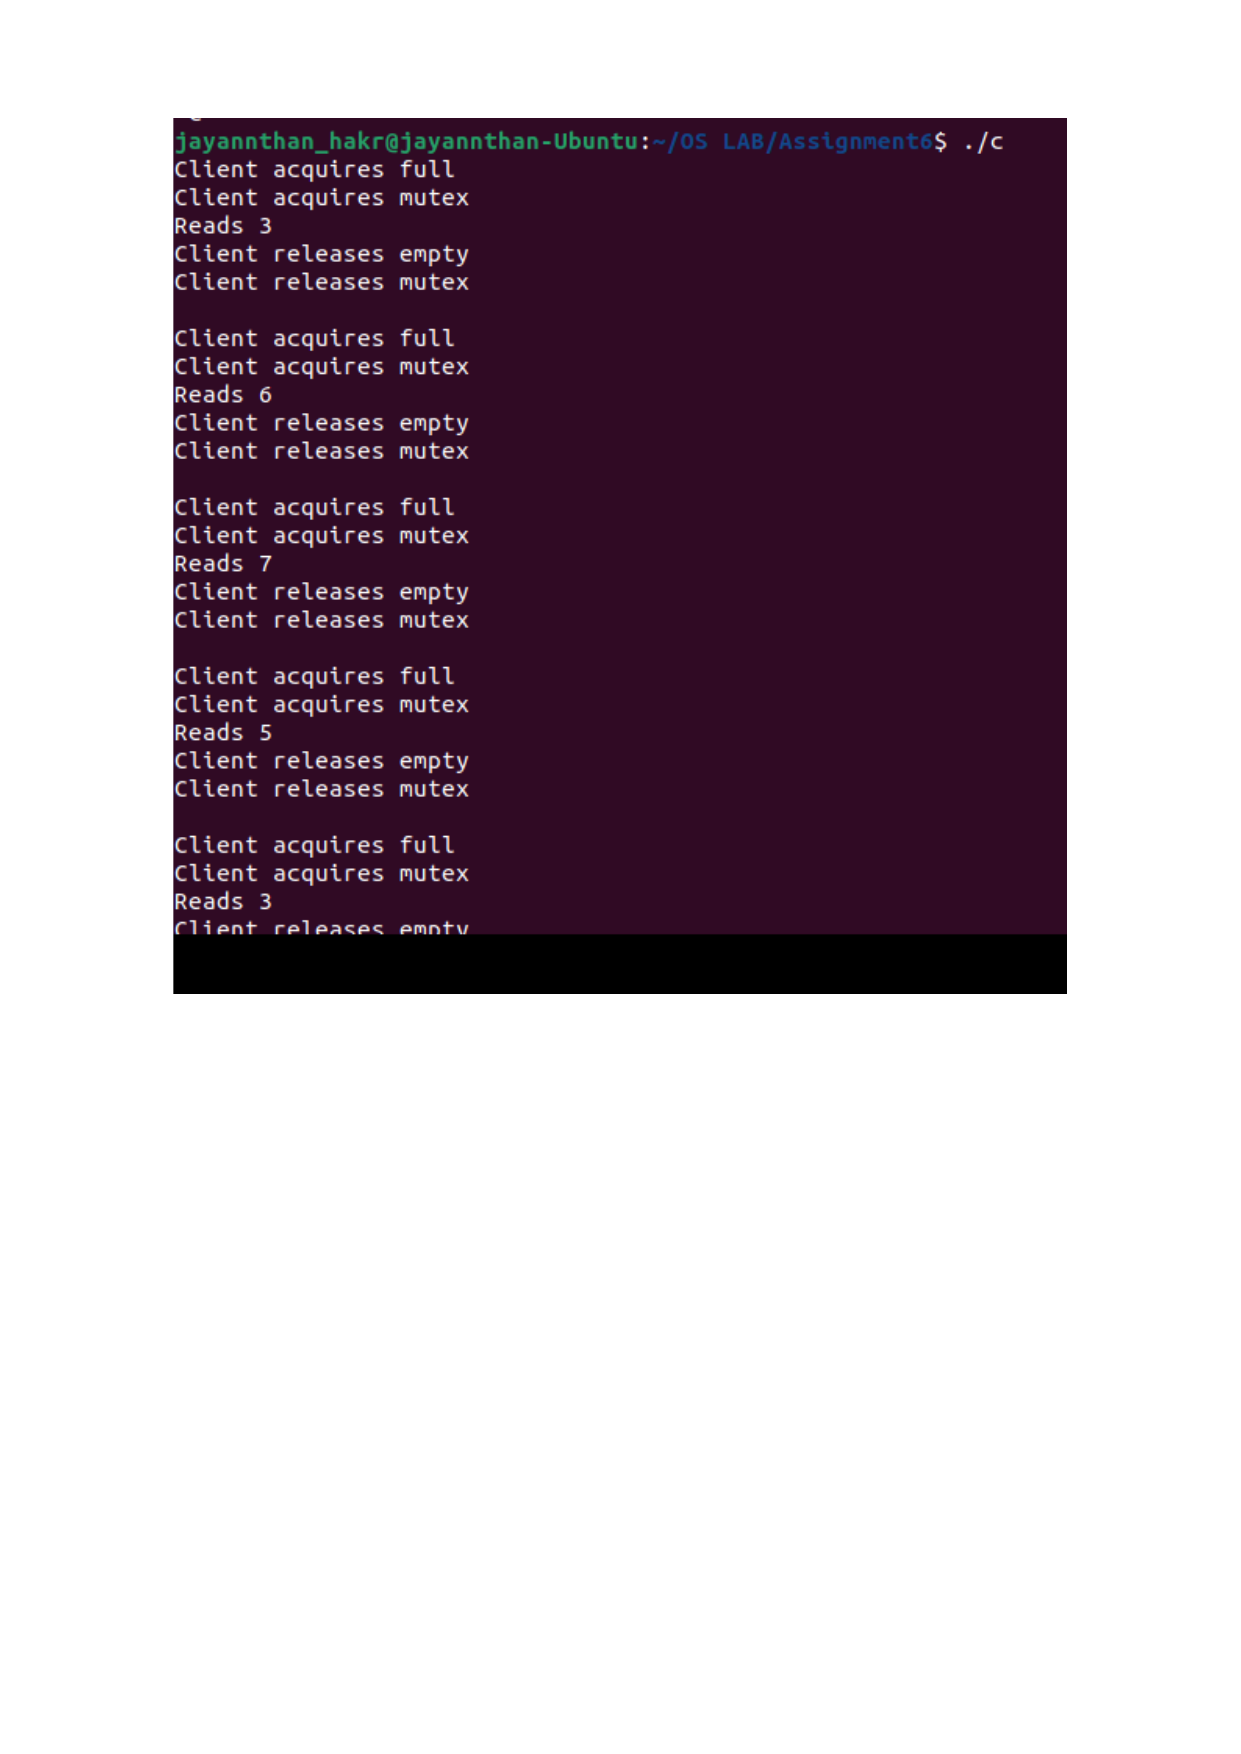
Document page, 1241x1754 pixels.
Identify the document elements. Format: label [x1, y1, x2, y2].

picture [173, 118, 1067, 994]
